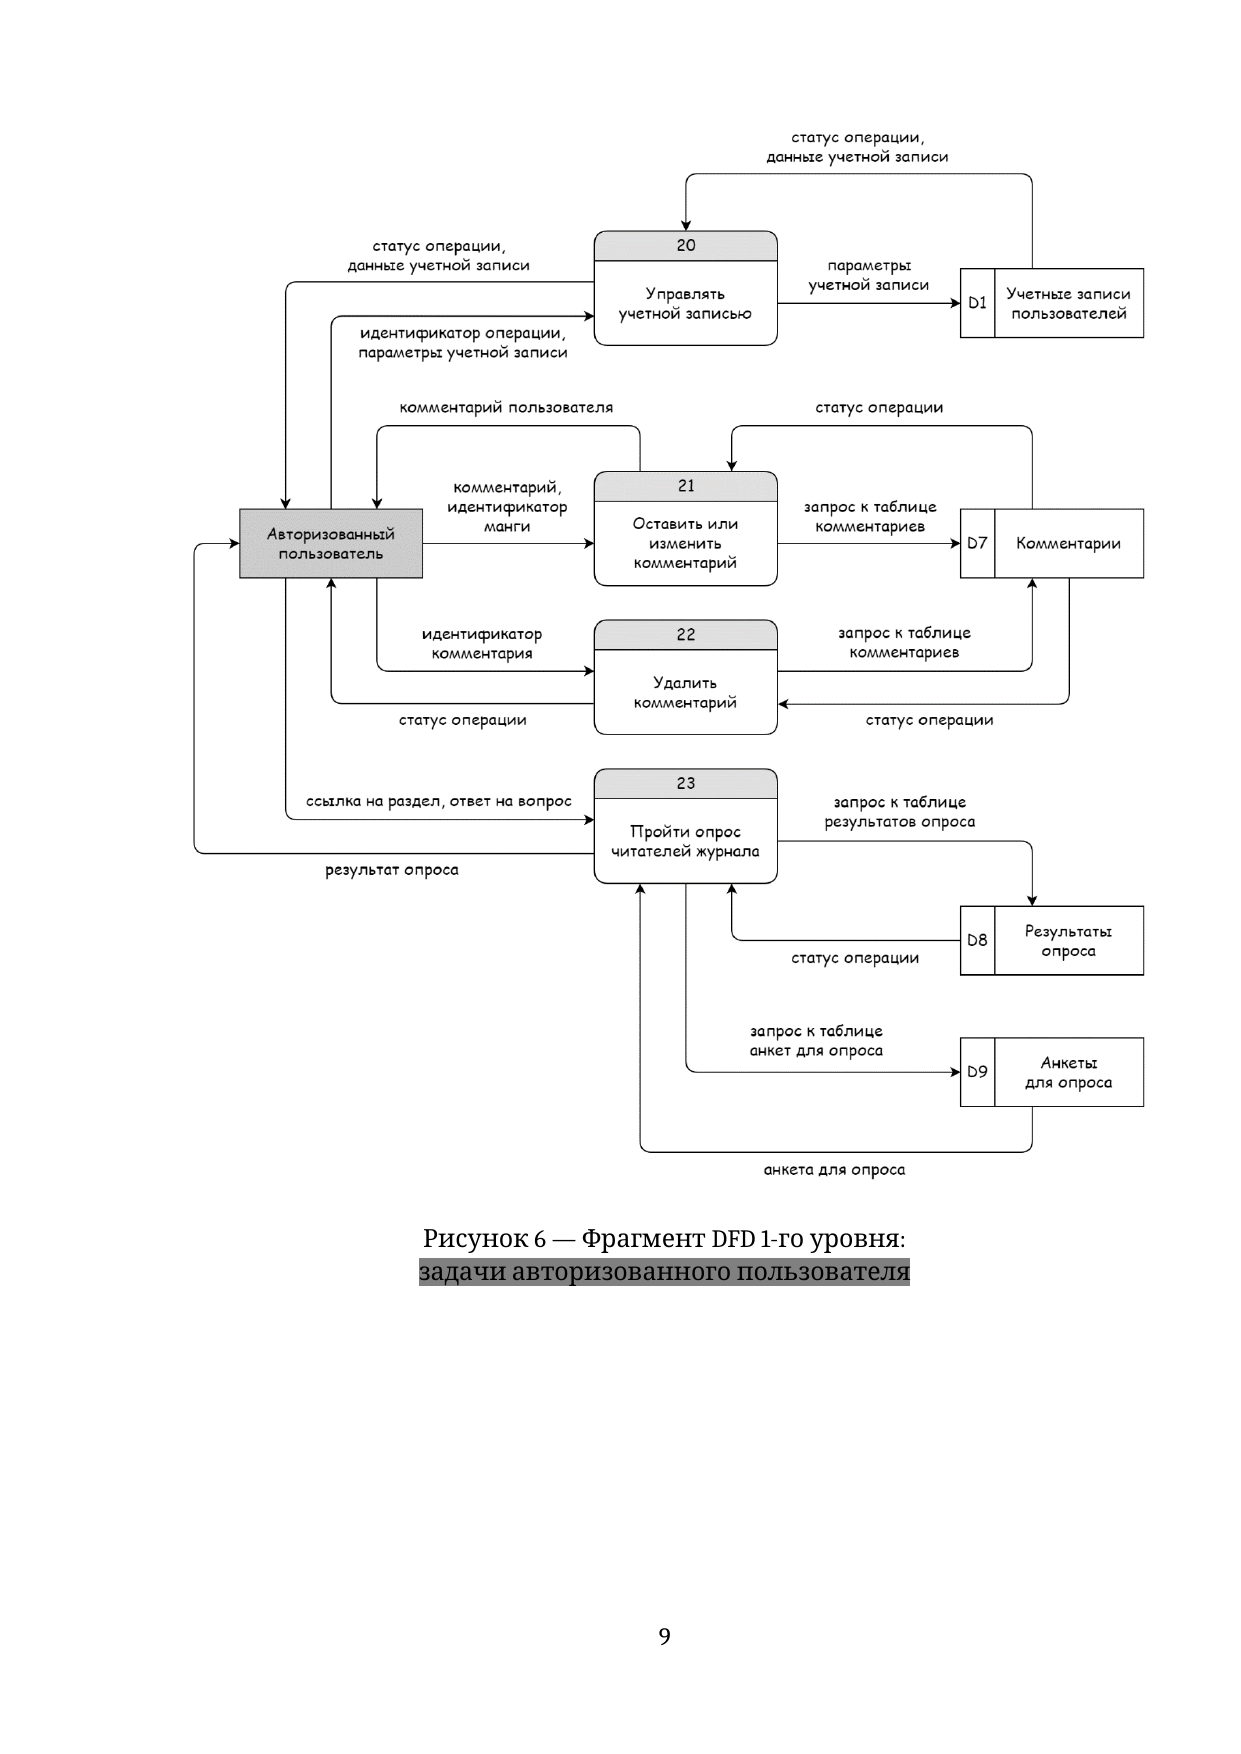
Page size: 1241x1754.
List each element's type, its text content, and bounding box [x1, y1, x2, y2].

text Рисунок 6 — Фрагмент DFD 1-го уровня: [177, 1225, 1152, 1253]
picture [177, 118, 1152, 1188]
text задачи авторизованного пользователя [177, 1258, 1152, 1286]
